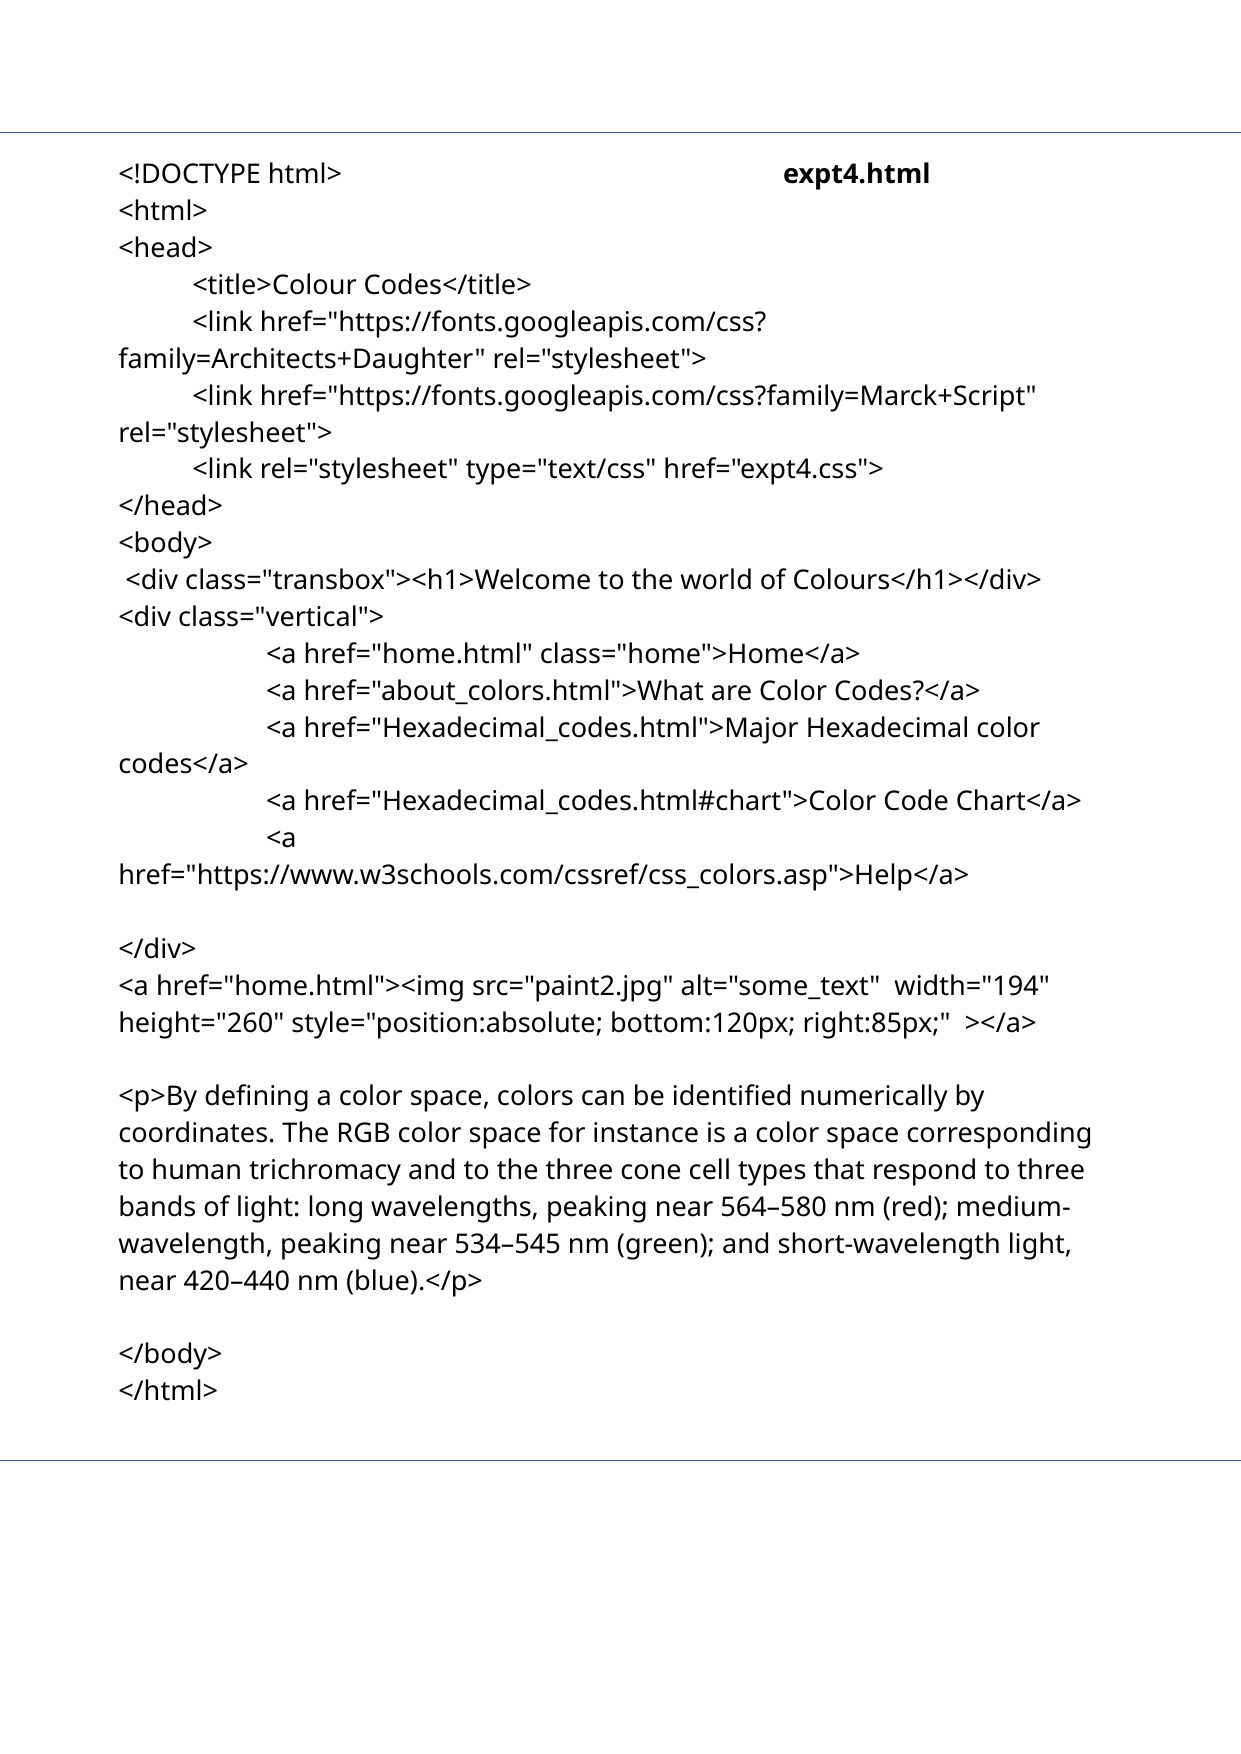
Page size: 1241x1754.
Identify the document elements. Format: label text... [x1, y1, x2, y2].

text <link href="https://fonts.googleapis.com/css?family=Marck+Script" rel="stylesheet"> [118, 376, 1122, 450]
text </body> [118, 1335, 1122, 1372]
text <link rel="stylesheet" type="text/css" href="expt4.css"> [118, 450, 1122, 487]
text <a href="https://www.w3schools.com/cssref/css_colors.asp">Help</a> [118, 819, 1122, 892]
text <link href="https://fonts.googleapis.com/css?family=Architects+Daughter" rel="stylesheet"> [118, 302, 1122, 376]
text <title>Colour Codes</title> [118, 266, 1122, 302]
text <body> [118, 524, 1122, 561]
text <a href="Hexadecimal_codes.html#chart">Color Code Chart</a> [118, 782, 1122, 819]
text </html> [118, 1372, 1122, 1409]
text <head> [118, 229, 1122, 266]
text <p>By defining a color space, colors can be identified numerically by coordinates. The RGB color space for instance is a color space corresponding to human trichromacy and to the three cone cell types that respond to three bands of light: long wavelengths, peaking near 564–580 nm (red); medium-wavelength, peaking near 534–545 nm (green); and short-wavelength light, near 420–440 nm (blue).</p> [118, 1077, 1122, 1298]
text <div class="vertical"> [118, 597, 1122, 634]
text </head> [118, 487, 1122, 524]
text <a href="about_colors.html">What are Color Codes?</a> [118, 671, 1122, 708]
text <div class="transbox"><h1>Welcome to the world of Colours</h1></div> [118, 561, 1122, 597]
text <html> [118, 192, 1122, 229]
text <a href="home.html" class="home">Home</a> [118, 634, 1122, 671]
text <!DOCTYPE html> expt4.html [118, 155, 1122, 192]
text <a href="Hexadecimal_codes.html">Major Hexadecimal color codes</a> [118, 708, 1122, 782]
text <a href="home.html"><img src="paint2.jpg" alt="some_text" width="194" height="260" style="position:absolute; bottom:120px; right:85px;" ></a> [118, 966, 1122, 1040]
text </div> [118, 929, 1122, 966]
